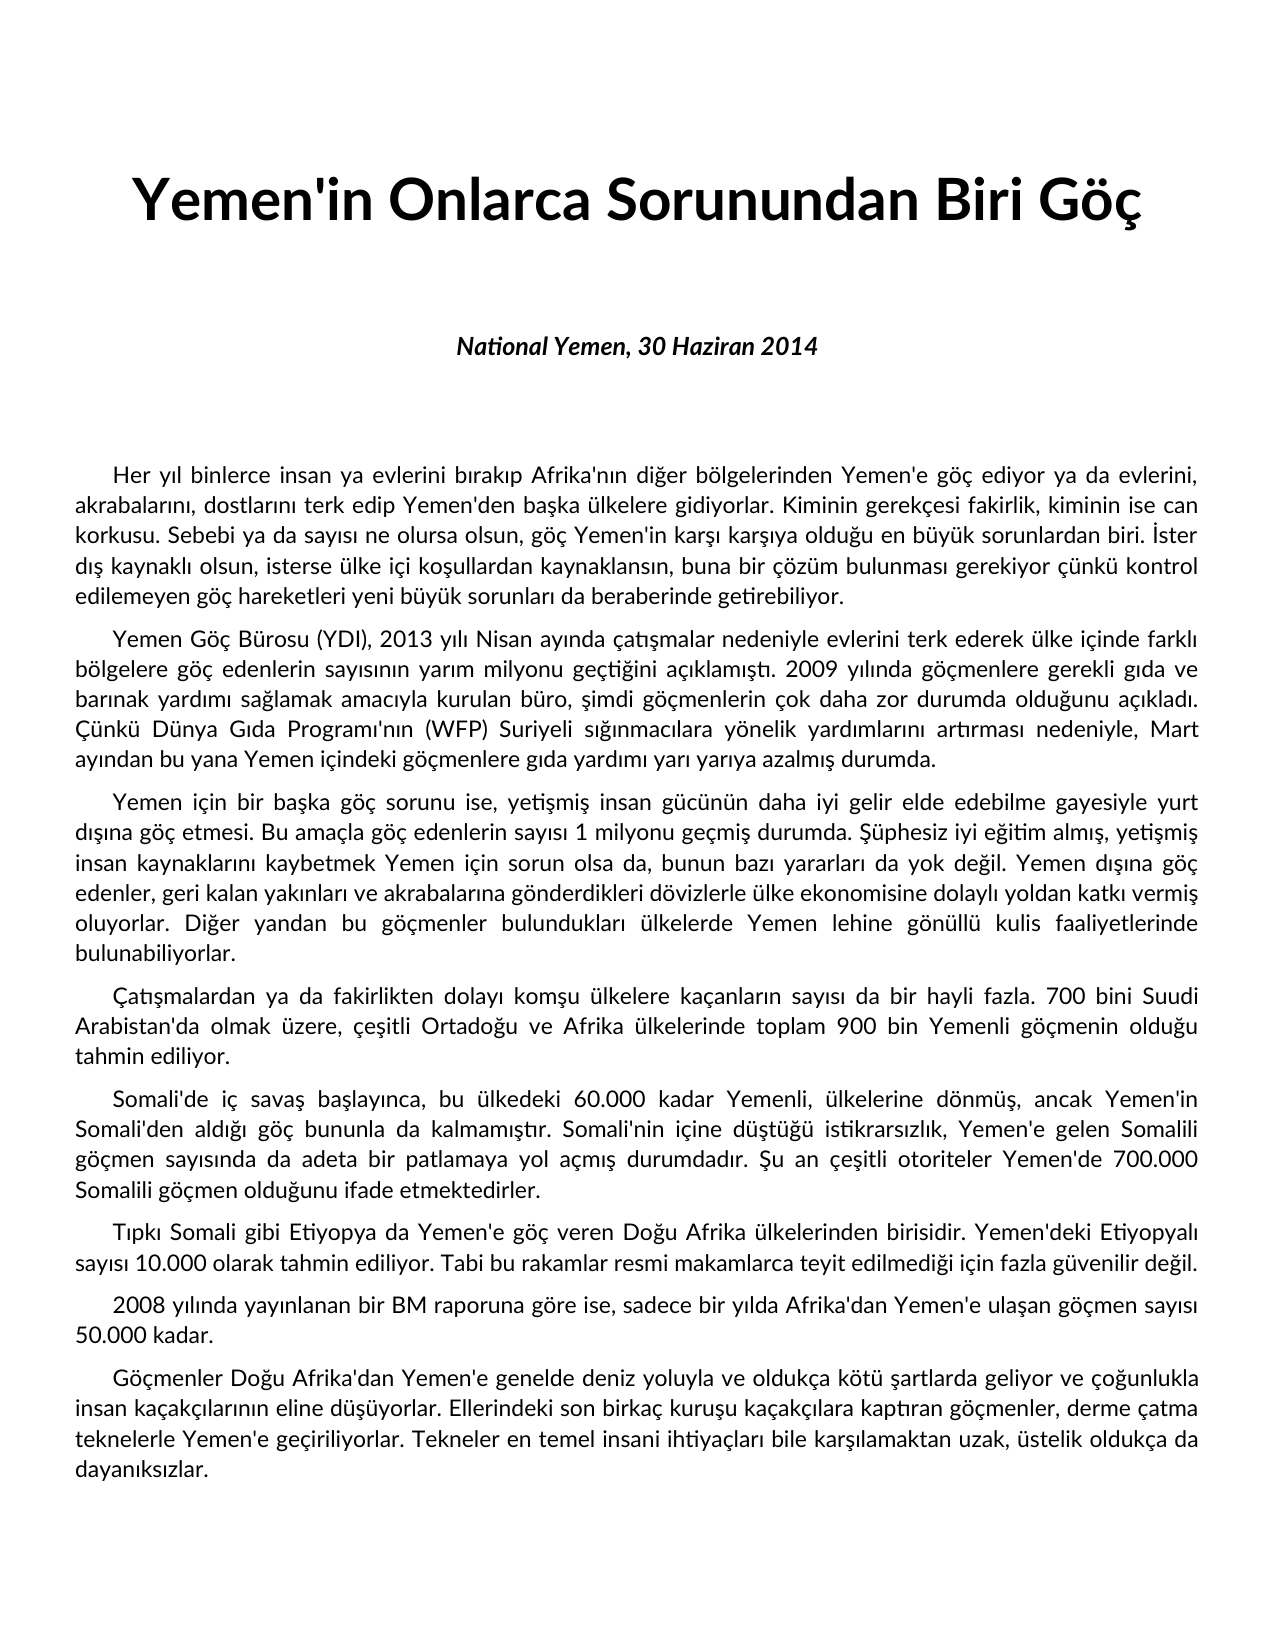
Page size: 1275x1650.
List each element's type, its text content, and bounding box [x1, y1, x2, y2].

text Her yıl binlerce insan ya evlerini bırakıp Afrika'nın diğer bölgelerinden Yemen'e göç ediyor ya da evlerini, akrabalarını, dostlarını terk edip Yemen'den başka ülkelere gidiyorlar. Kiminin gerekçesi fakirlik, kiminin ise can korkusu. Sebebi ya da sayısı ne olursa olsun, göç Yemen'in karşı karşıya olduğu en büyük sorunlardan biri. İster dış kaynaklı olsun, isterse ülke içi koşullardan kaynaklansın, buna bir çözüm bulunması gerekiyor çünkü kontrol edilemeyen göç hareketleri yeni büyük sorunları da beraberinde getirebiliyor. [75, 461, 1200, 609]
text Çatışmalardan ya da fakirlikten dolayı komşu ülkelere kaçanların sayısı da bir hayli fazla. 700 bini Suudi Arabistan'da olmak üzere, çeşitli Ortadoğu ve Afrika ülkelerinde toplam 900 bin Yemenli göçmenin olduğu tahmin ediliyor. [75, 982, 1200, 1069]
text Yemen için bir başka göç sorunu ise, yetişmiş insan gücünün daha iyi gelir elde edebilme gayesiyle yurt dışına göç etmesi. Bu amaçla göç edenlerin sayısı 1 milyonu geçmiş durumda. Şüphesiz iyi eğitim almış, yetişmiş insan kaynaklarını kaybetmek Yemen için sorun olsa da, bunun bazı yararları da yok değil. Yemen dışına göç edenler, geri kalan yakınları ve akrabalarına gönderdikleri dövizlerle ülke ekonomisine dolaylı yoldan katkı vermiş oluyorlar. Diğer yandan bu göçmenler bulundukları ülkelerde Yemen lehine gönüllü kulis faaliyetlerinde bulunabiliyorlar. [75, 788, 1200, 966]
text National Yemen, 30 Haziran 2014 [75, 330, 1200, 360]
text Tıpkı Somali gibi Etiyopya da Yemen'e göç veren Doğu Afrika ülkelerinden birisidir. Yemen'deki Etiyopyalı sayısı 10.000 olarak tahmin ediliyor. Tabi bu rakamlar resmi makamlarca teyit edilmediği için fazla güvenilir değil. [75, 1218, 1200, 1276]
text Somali'de iç savaş başlayınca, bu ülkedeki 60.000 kadar Yemenli, ülkelerine dönmüş, ancak Yemen'in Somali'den aldığı göç bununla da kalmamıştır. Somali'nin içine düştüğü istikrarsızlık, Yemen'e gelen Somalili göçmen sayısında da adeta bir patlamaya yol açmış durumdadır. Şu an çeşitli otoriteler Yemen'de 700.000 Somalili göçmen olduğunu ifade etmektedirler. [75, 1085, 1200, 1203]
subtitle Yemen'in Onlarca Sorunundan Biri Göç [75, 162, 1200, 232]
text Göçmenler Doğu Afrika'dan Yemen'e genelde deniz yoluyla ve oldukça kötü şartlarda geliyor ve çoğunlukla insan kaçakçılarının eline düşüyorlar. Ellerindeki son birkaç kuruşu kaçakçılara kaptıran göçmenler, derme çatma teknelerle Yemen'e geçiriliyorlar. Tekneler en temel insani ihtiyaçları bile karşılamaktan uzak, üstelik oldukça da dayanıksızlar. [75, 1364, 1200, 1482]
text 2008 yılında yayınlanan bir BM raporuna göre ise, sadece bir yılda Afrika'dan Yemen'e ulaşan göçmen sayısı 50.000 kadar. [75, 1291, 1200, 1349]
text Yemen Göç Bürosu (YDI), 2013 yılı Nisan ayında çatışmalar nedeniyle evlerini terk ederek ülke içinde farklı bölgelere göç edenlerin sayısının yarım milyonu geçtiğini açıklamıştı. 2009 yılında göçmenlere gerekli gıda ve barınak yardımı sağlamak amacıyla kurulan büro, şimdi göçmenlerin çok daha zor durumda olduğunu açıkladı. Çünkü Dünya Gıda Programı'nın (WFP) Suriyeli sığınmacılara yönelik yardımlarını artırması nedeniyle, Mart ayından bu yana Yemen içindeki göçmenlere gıda yardımı yarı yarıya azalmış durumda. [75, 624, 1200, 773]
